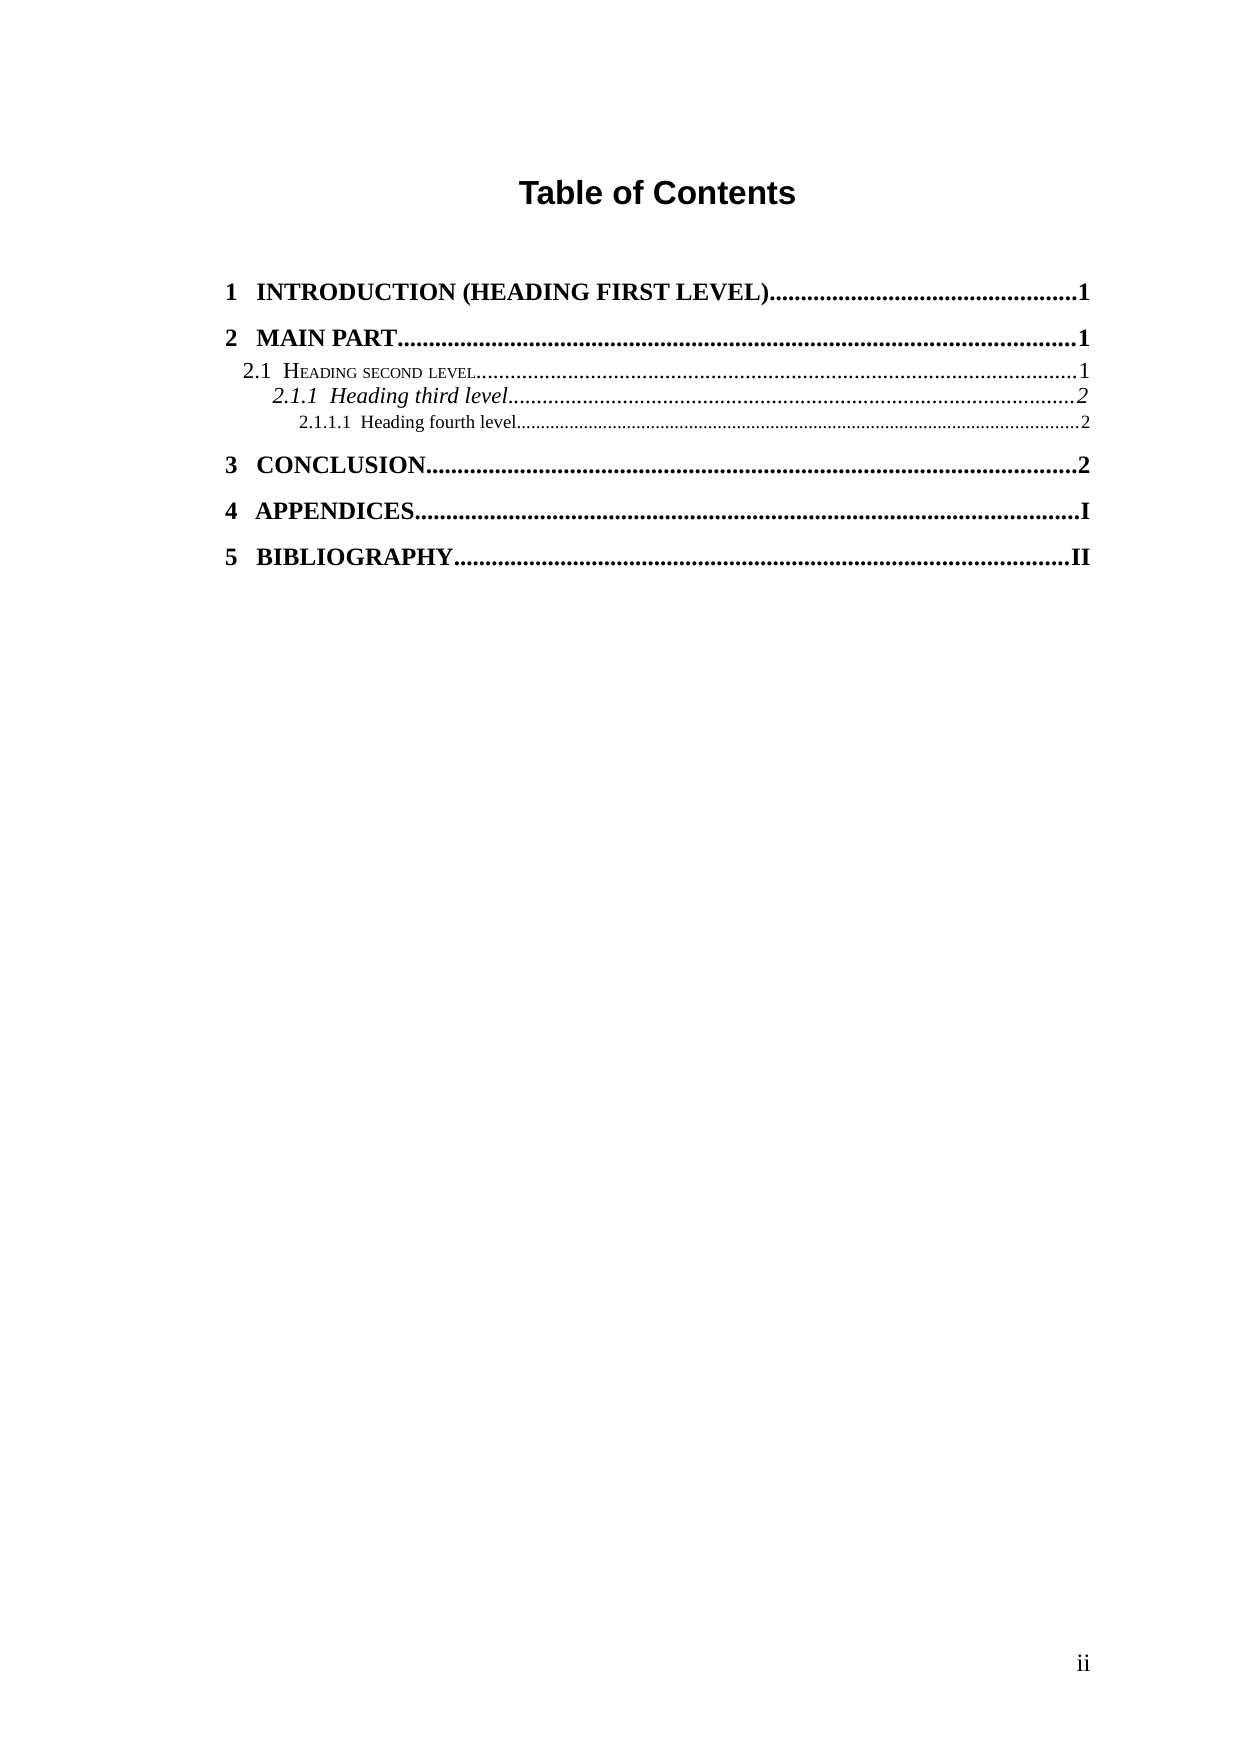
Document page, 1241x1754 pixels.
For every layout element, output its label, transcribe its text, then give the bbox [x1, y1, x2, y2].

text 2.1.1.1 Heading fourth level 2 [299, 412, 1090, 433]
subtitle Table of Contents [225, 175, 1090, 212]
text 3 Conclusion 2 [225, 451, 1090, 479]
text 1 Introduction (Heading first level) 1 [225, 278, 1090, 306]
text 2.1.1 Heading third level 2 [272, 383, 1090, 409]
text 4 Appendices I [225, 497, 1090, 525]
text 2.1 Heading second level 1 [243, 358, 1090, 383]
text 5 Bibliography II [225, 543, 1090, 571]
text 2 Main part 1 [225, 324, 1090, 352]
